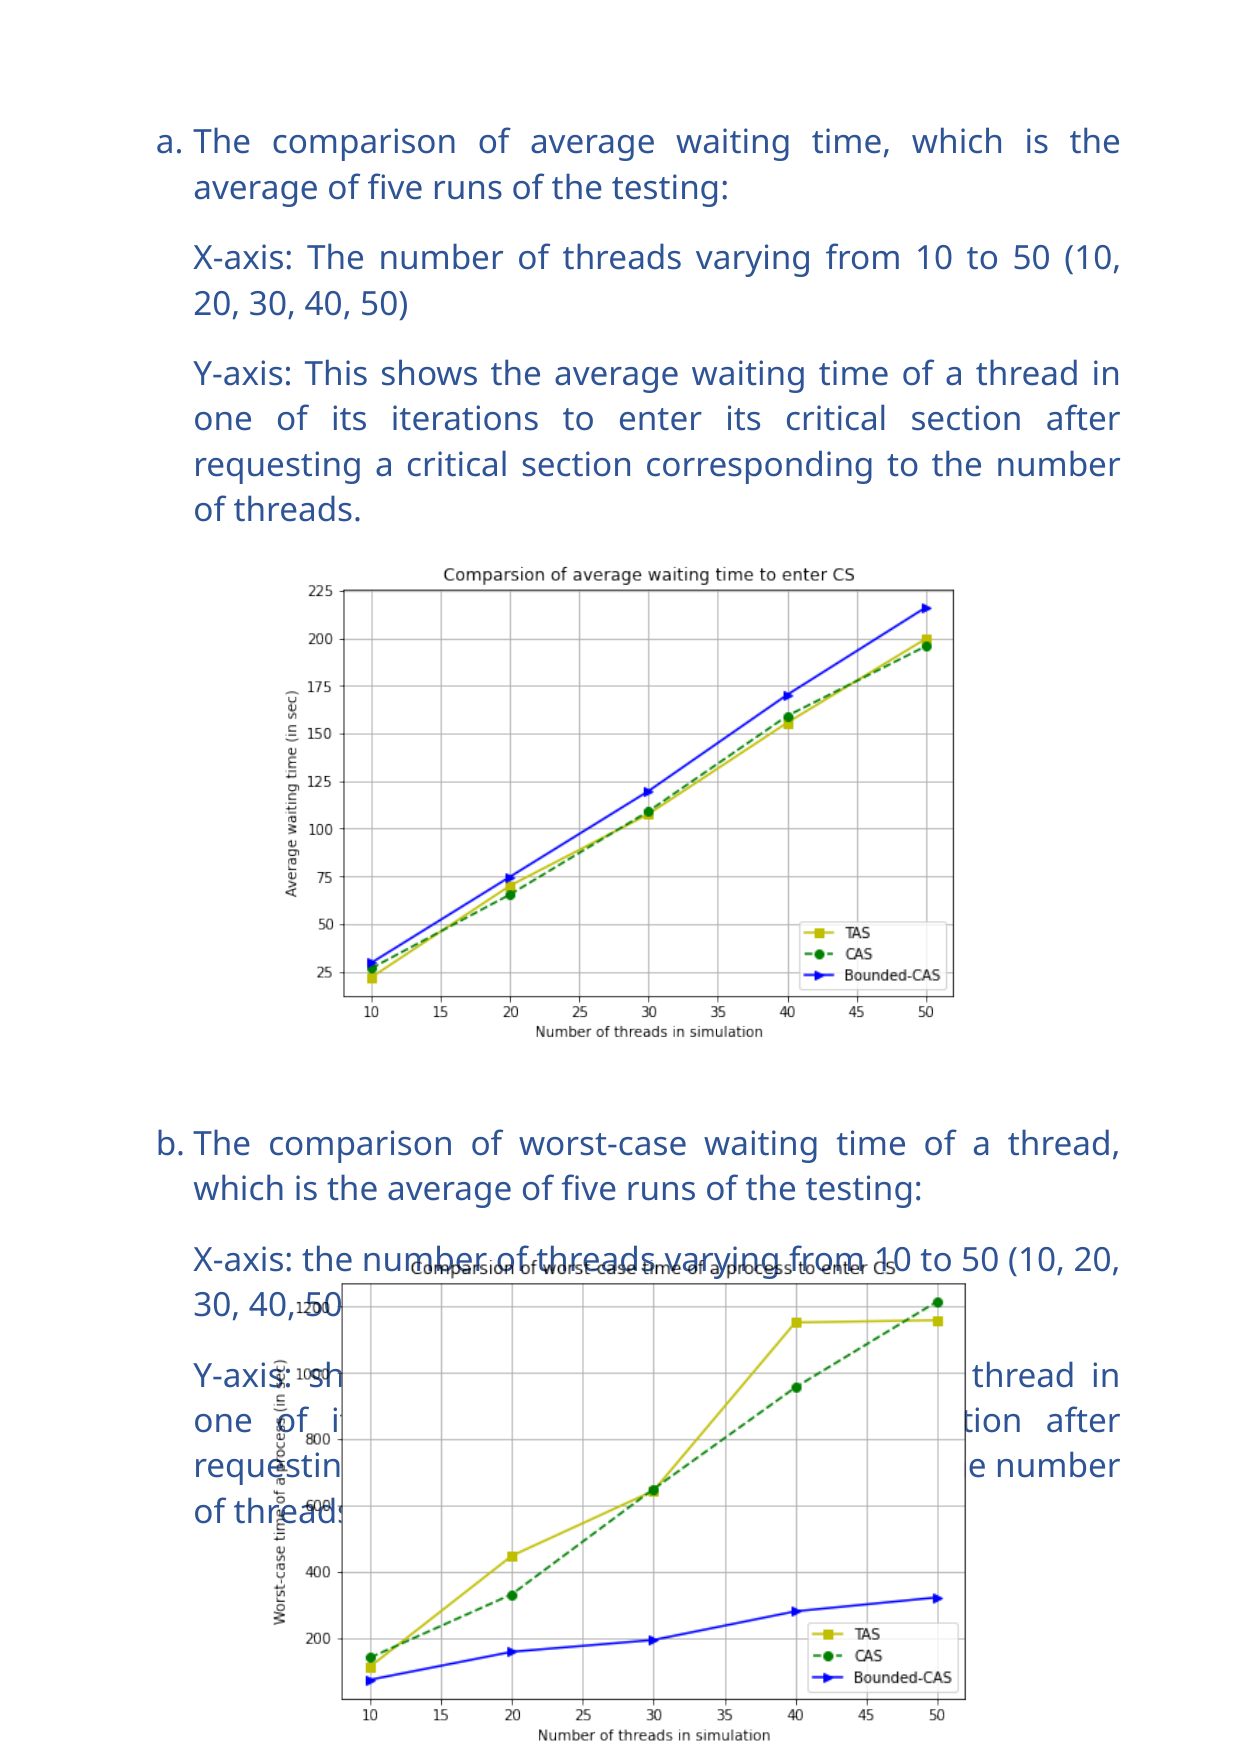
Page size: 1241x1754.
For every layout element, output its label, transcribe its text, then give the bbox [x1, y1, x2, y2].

subtitle The comparison of worst-case waiting time of a thread, which is the average of five runs of the testing: [156, 1120, 1122, 1211]
subtitle Y-axis: This shows the average waiting time of a thread in one of its iterations to enter its critical section after requesting a critical section corresponding to the number of threads. [193, 350, 1122, 531]
subtitle X-axis: the number of threads varying from 10 to 50 (10, 20, 30, 40, 50) [193, 1236, 1122, 1326]
subtitle Y-axis: shows the worst-case waiting time of a thread in one of its iterations to enter its critical section after requesting for critical section corresponding to the number of threads. [967, 1351, 1122, 1533]
subtitle The comparison of average waiting time, which is the average of five runs of the testing: [156, 118, 1122, 209]
subtitle X-axis: The number of threads varying from 10 to 50 (10, 20, 30, 40, 50) [193, 234, 1122, 325]
subtitle Y-axis: shows the worst-case waiting time of a thread in one of its iterations to enter its critical section after requesting for critical section corresponding to the number of threads. [193, 1351, 341, 1533]
